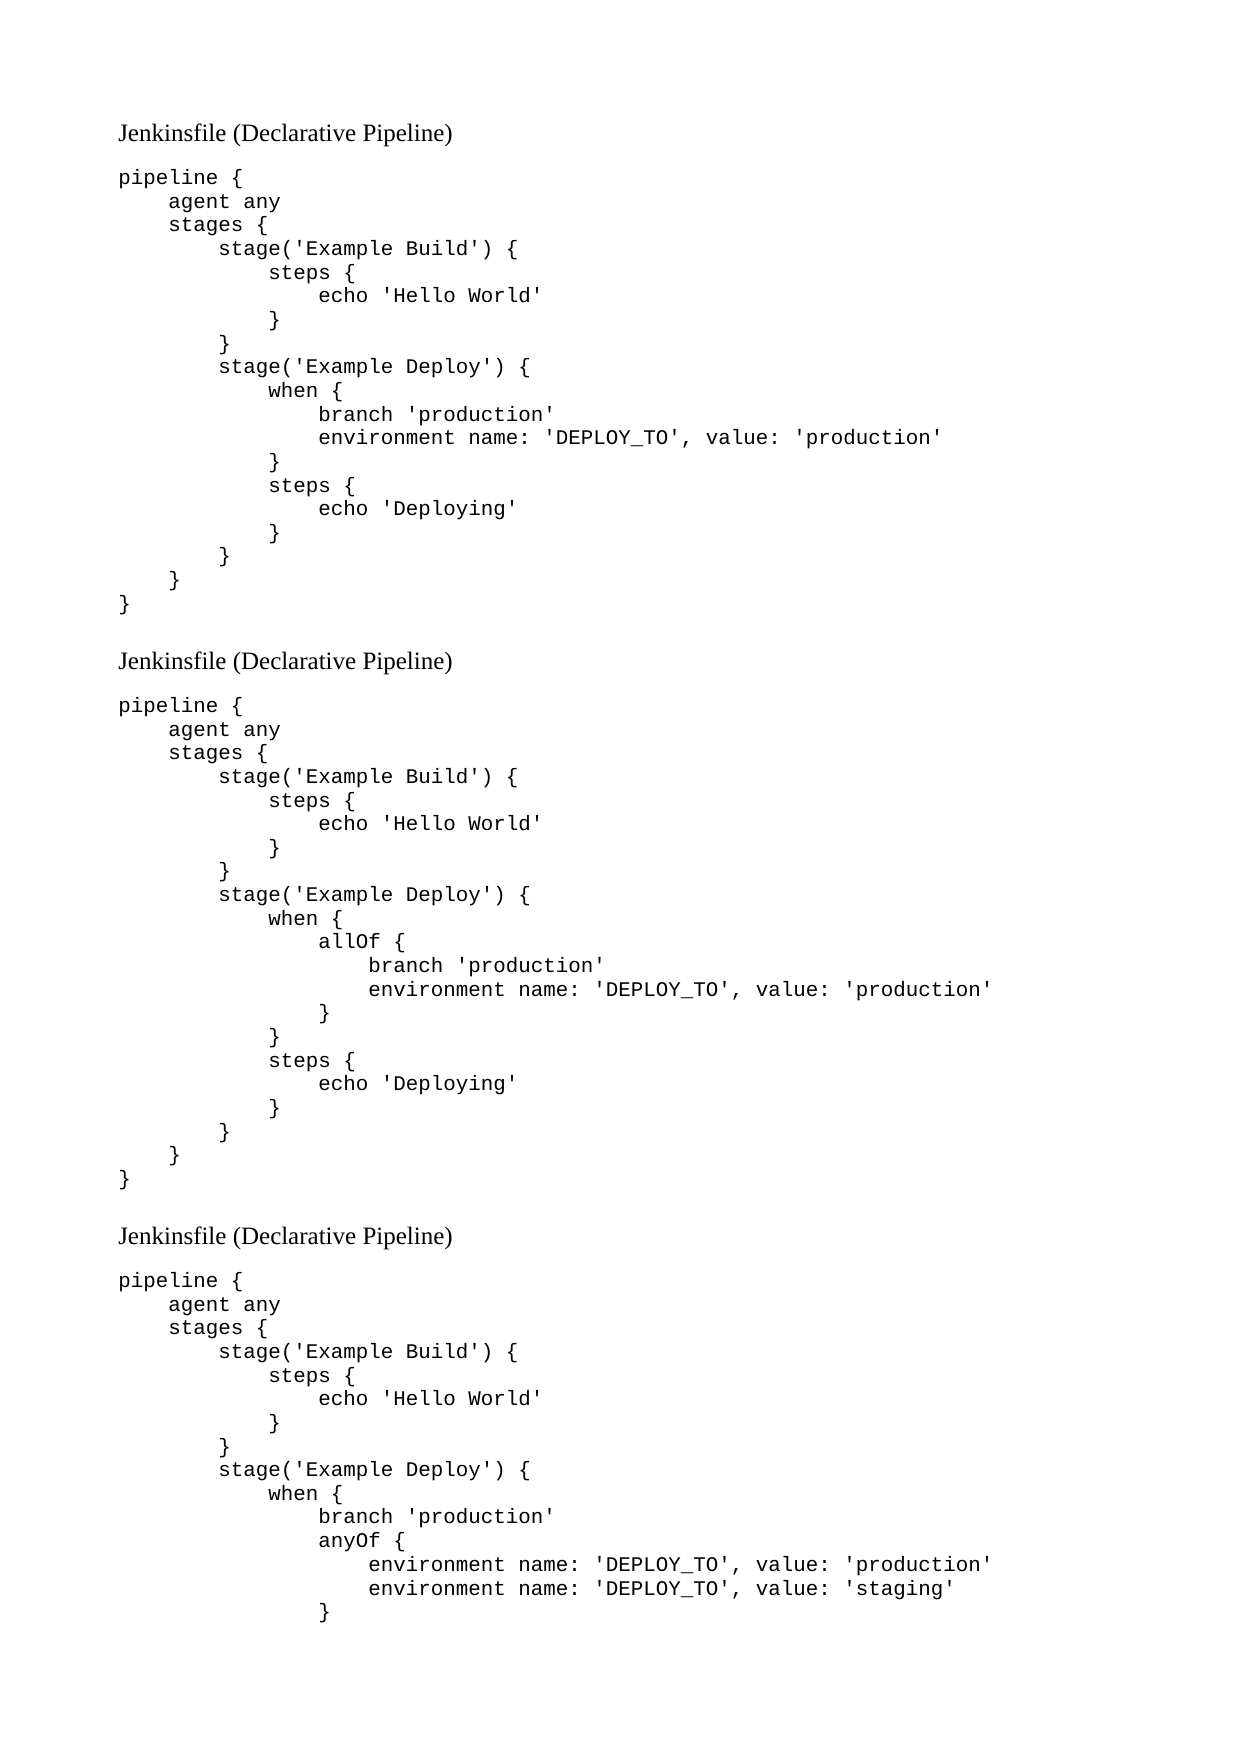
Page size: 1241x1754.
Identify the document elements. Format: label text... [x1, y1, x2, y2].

text stages { [118, 1317, 1122, 1341]
text stage('Example Build') { [118, 766, 1122, 789]
text } [118, 593, 1122, 616]
text } [118, 1436, 1122, 1459]
text pipeline { [118, 1270, 1122, 1294]
text branch 'production' [118, 404, 1122, 427]
text } [118, 1121, 1122, 1144]
text } [118, 333, 1122, 356]
text environment name: 'DEPLOY_TO', value: 'staging' [118, 1577, 1122, 1601]
text Jenkinsfile (Declarative Pipeline) [118, 1221, 1122, 1250]
text } [118, 1026, 1122, 1050]
text branch 'production' [118, 1507, 1122, 1530]
text } [118, 522, 1122, 546]
text } [118, 309, 1122, 333]
text } [118, 451, 1122, 474]
text steps { [118, 262, 1122, 285]
text steps { [118, 1050, 1122, 1073]
text stage('Example Build') { [118, 238, 1122, 262]
text steps { [118, 1365, 1122, 1388]
text } [118, 1144, 1122, 1168]
text } [118, 546, 1122, 569]
text stage('Example Deploy') { [118, 1459, 1122, 1483]
text anyOf { [118, 1530, 1122, 1554]
text } [118, 569, 1122, 593]
text environment name: 'DEPLOY_TO', value: 'production' [118, 427, 1122, 451]
text when { [118, 908, 1122, 931]
text when { [118, 1483, 1122, 1507]
text steps { [118, 789, 1122, 813]
text when { [118, 380, 1122, 404]
text allOf { [118, 931, 1122, 955]
text echo 'Deploying' [118, 498, 1122, 522]
text pipeline { [118, 695, 1122, 719]
text } [118, 861, 1122, 884]
text } [118, 1097, 1122, 1121]
text agent any [118, 1294, 1122, 1317]
text } [118, 1412, 1122, 1436]
text echo 'Hello World' [118, 285, 1122, 309]
text Jenkinsfile (Declarative Pipeline) [118, 118, 1122, 147]
text pipeline { [118, 167, 1122, 191]
text echo 'Hello World' [118, 813, 1122, 837]
text environment name: 'DEPLOY_TO', value: 'production' [118, 979, 1122, 1002]
text agent any [118, 719, 1122, 742]
text } [118, 1601, 1122, 1625]
text environment name: 'DEPLOY_TO', value: 'production' [118, 1554, 1122, 1577]
text } [118, 837, 1122, 861]
text branch 'production' [118, 955, 1122, 979]
text steps { [118, 474, 1122, 498]
text } [118, 1168, 1122, 1192]
text Jenkinsfile (Declarative Pipeline) [118, 646, 1122, 675]
text stage('Example Deploy') { [118, 884, 1122, 908]
text } [118, 1002, 1122, 1026]
text stage('Example Build') { [118, 1341, 1122, 1365]
text stages { [118, 214, 1122, 238]
text stage('Example Deploy') { [118, 356, 1122, 380]
text stages { [118, 742, 1122, 766]
text agent any [118, 191, 1122, 214]
text echo 'Deploying' [118, 1073, 1122, 1097]
text echo 'Hello World' [118, 1388, 1122, 1412]
